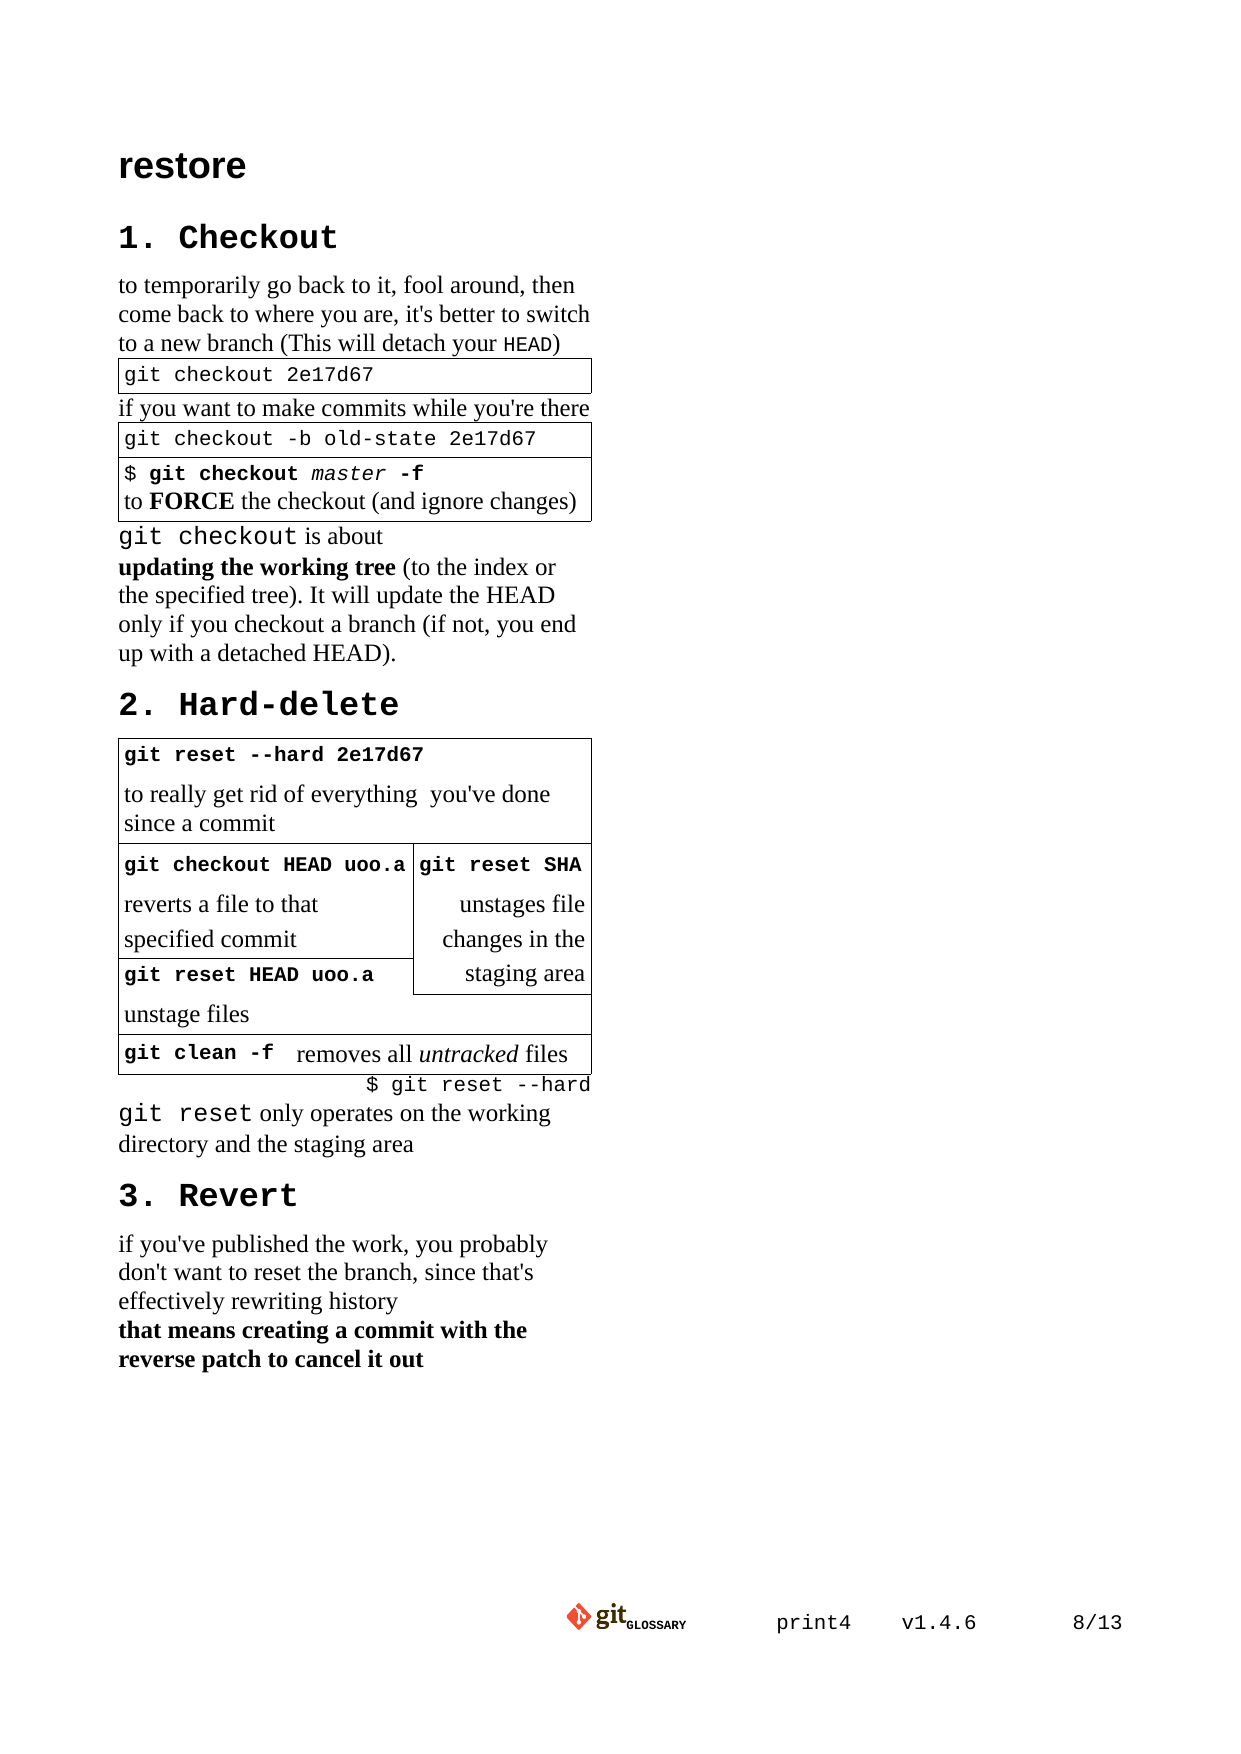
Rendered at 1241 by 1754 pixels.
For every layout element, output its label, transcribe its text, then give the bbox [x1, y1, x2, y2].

text updating the working tree (to the index or the specified tree). It will update the HEAD only if you checkout a branch (if not, you end up with a detached HEAD). [118, 552, 591, 667]
table_cell $ git checkout master -f to FORCE the checkout (and ignore changes) [119, 458, 591, 521]
table_cell to really get rid of everything you've done since a commit [119, 774, 591, 842]
table_cell git checkout HEAD uoo.a [119, 844, 413, 883]
subtitle 3. Revert [118, 1178, 591, 1216]
table_cell git reset HEAD uoo.a [119, 959, 413, 993]
text if you've published the work, you probably don't want to reset the branch, since that's effectively rewriting history [118, 1229, 591, 1315]
text git reset only operates on the working directory and the staging area [118, 1098, 591, 1157]
table_cell git clean -f [119, 1035, 291, 1074]
text $ git reset --hard [118, 1075, 591, 1098]
table_cell unstages file changes in the staging area [414, 884, 591, 993]
table_cell unstage files [119, 994, 591, 1034]
subtitle restore [118, 143, 591, 187]
table_header git checkout -b old-state 2e17d67 [119, 423, 591, 457]
table_cell git reset SHA [414, 844, 591, 883]
table_cell reverts a file to that specified commit [119, 884, 413, 958]
table_header git checkout 2e17d67 [119, 359, 591, 393]
text if you want to make commits while you're there [118, 394, 591, 422]
text git checkout is about [118, 522, 591, 552]
subtitle 2. Hard-delete [118, 688, 591, 726]
text that means creating a commit with the reverse patch to cancel it out [118, 1315, 591, 1372]
table_cell removes all untracked files [291, 1035, 591, 1074]
table_header git reset --hard 2e17d67 [119, 739, 591, 773]
text to temporarily go back to it, fool around, then come back to where you are, it's better to switch to a new branch (This will detach your HEAD) [118, 271, 591, 358]
picture [566, 1603, 627, 1630]
subtitle 1. Checkout [118, 220, 591, 258]
